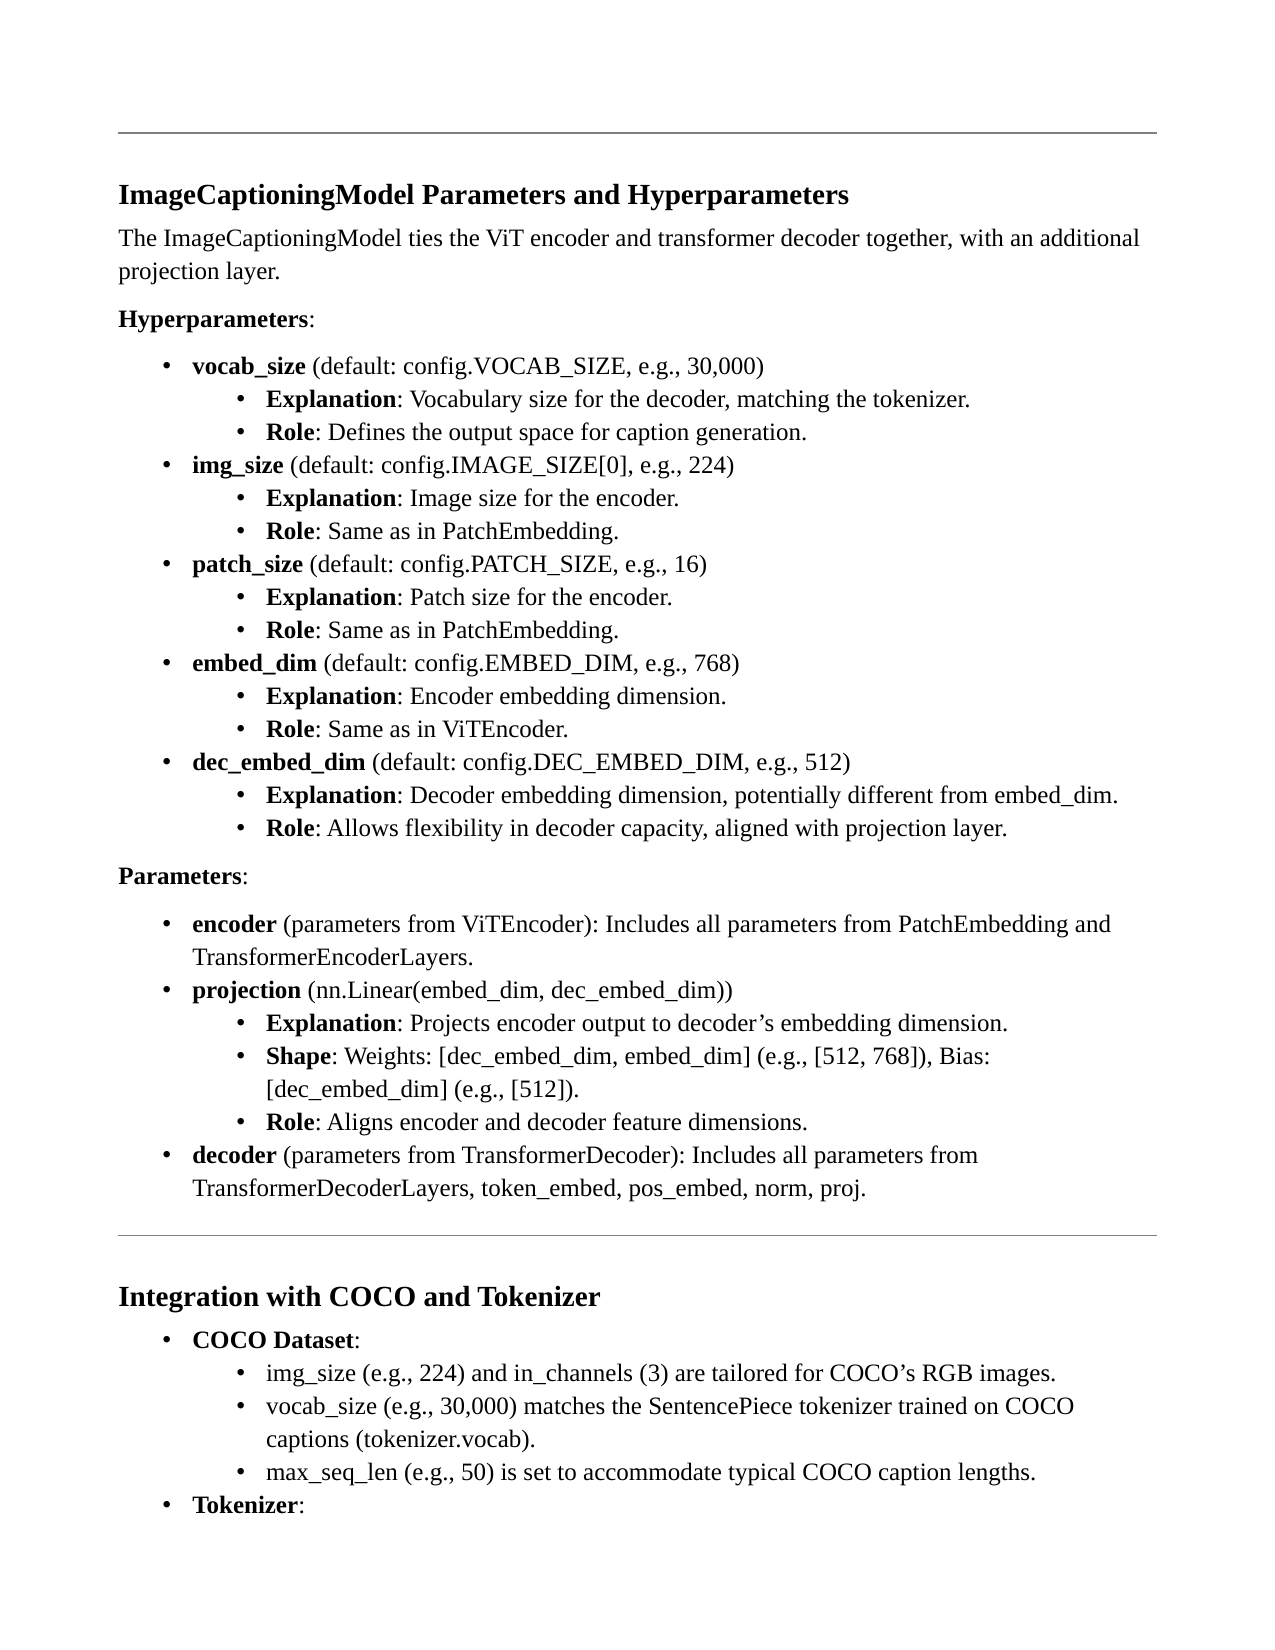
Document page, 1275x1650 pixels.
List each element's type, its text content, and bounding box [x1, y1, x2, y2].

list projection (nn.Linear(embed_dim, dec_embed_dim)) [162, 975, 1157, 1003]
list Shape: Weights: [dec_embed_dim, embed_dim] (e.g., [512, 768]), Bias: [dec_embed_dim] (e.g., [512]). [236, 1041, 1157, 1103]
list Explanation: Vocabulary size for the decoder, matching the tokenizer. [236, 384, 1157, 413]
text The ImageCaptioningModel ties the ViT encoder and transformer decoder together, with an additional projection layer. [118, 223, 1157, 285]
list img_size (default: config.IMAGE_SIZE[0], e.g., 224) [162, 450, 1157, 479]
list Role: Same as in ViTEncoder. [236, 714, 1157, 743]
text Parameters: [118, 861, 1157, 890]
list COCO Dataset: [162, 1325, 1157, 1354]
list dec_embed_dim (default: config.DEC_EMBED_DIM, e.g., 512) [162, 747, 1157, 776]
list Explanation: Image size for the encoder. [236, 483, 1157, 512]
list Role: Defines the output space for caption generation. [236, 417, 1157, 446]
list decoder (parameters from TransformerDecoder): Includes all parameters from TransformerDecoderLayers, token_embed, pos_embed, norm, proj. [162, 1140, 1157, 1202]
list max_seq_len (e.g., 50) is set to accommodate typical COCO caption lengths. [236, 1457, 1157, 1486]
text Hyperparameters: [118, 304, 1157, 332]
list Role: Allows flexibility in decoder capacity, aligned with projection layer. [236, 813, 1157, 842]
list Explanation: Decoder embedding dimension, potentially different from embed_dim. [236, 781, 1157, 809]
list vocab_size (e.g., 30,000) matches the SentencePiece tokenizer trained on COCO captions (tokenizer.vocab). [236, 1391, 1157, 1453]
list vocab_size (default: config.VOCAB_SIZE, e.g., 30,000) [162, 351, 1157, 380]
list Role: Aligns encoder and decoder feature dimensions. [236, 1107, 1157, 1136]
list Role: Same as in PatchEmbedding. [236, 615, 1157, 644]
list encoder (parameters from ViTEncoder): Includes all parameters from PatchEmbedding and TransformerEncoderLayers. [162, 909, 1157, 971]
list Explanation: Encoder embedding dimension. [236, 681, 1157, 710]
list Role: Same as in PatchEmbedding. [236, 516, 1157, 545]
list img_size (e.g., 224) and in_channels (3) are tailored for COCO’s RGB images. [236, 1358, 1157, 1387]
list embed_dim (default: config.EMBED_DIM, e.g., 768) [162, 648, 1157, 677]
subtitle Integration with COCO and Tokenizer [118, 1279, 1157, 1313]
list Tokenizer: [162, 1491, 1157, 1519]
list patch_size (default: config.PATCH_SIZE, e.g., 16) [162, 549, 1157, 578]
list Explanation: Patch size for the encoder. [236, 582, 1157, 611]
subtitle ImageCaptioningModel Parameters and Hyperparameters [118, 177, 1157, 211]
list Explanation: Projects encoder output to decoder’s embedding dimension. [236, 1008, 1157, 1037]
